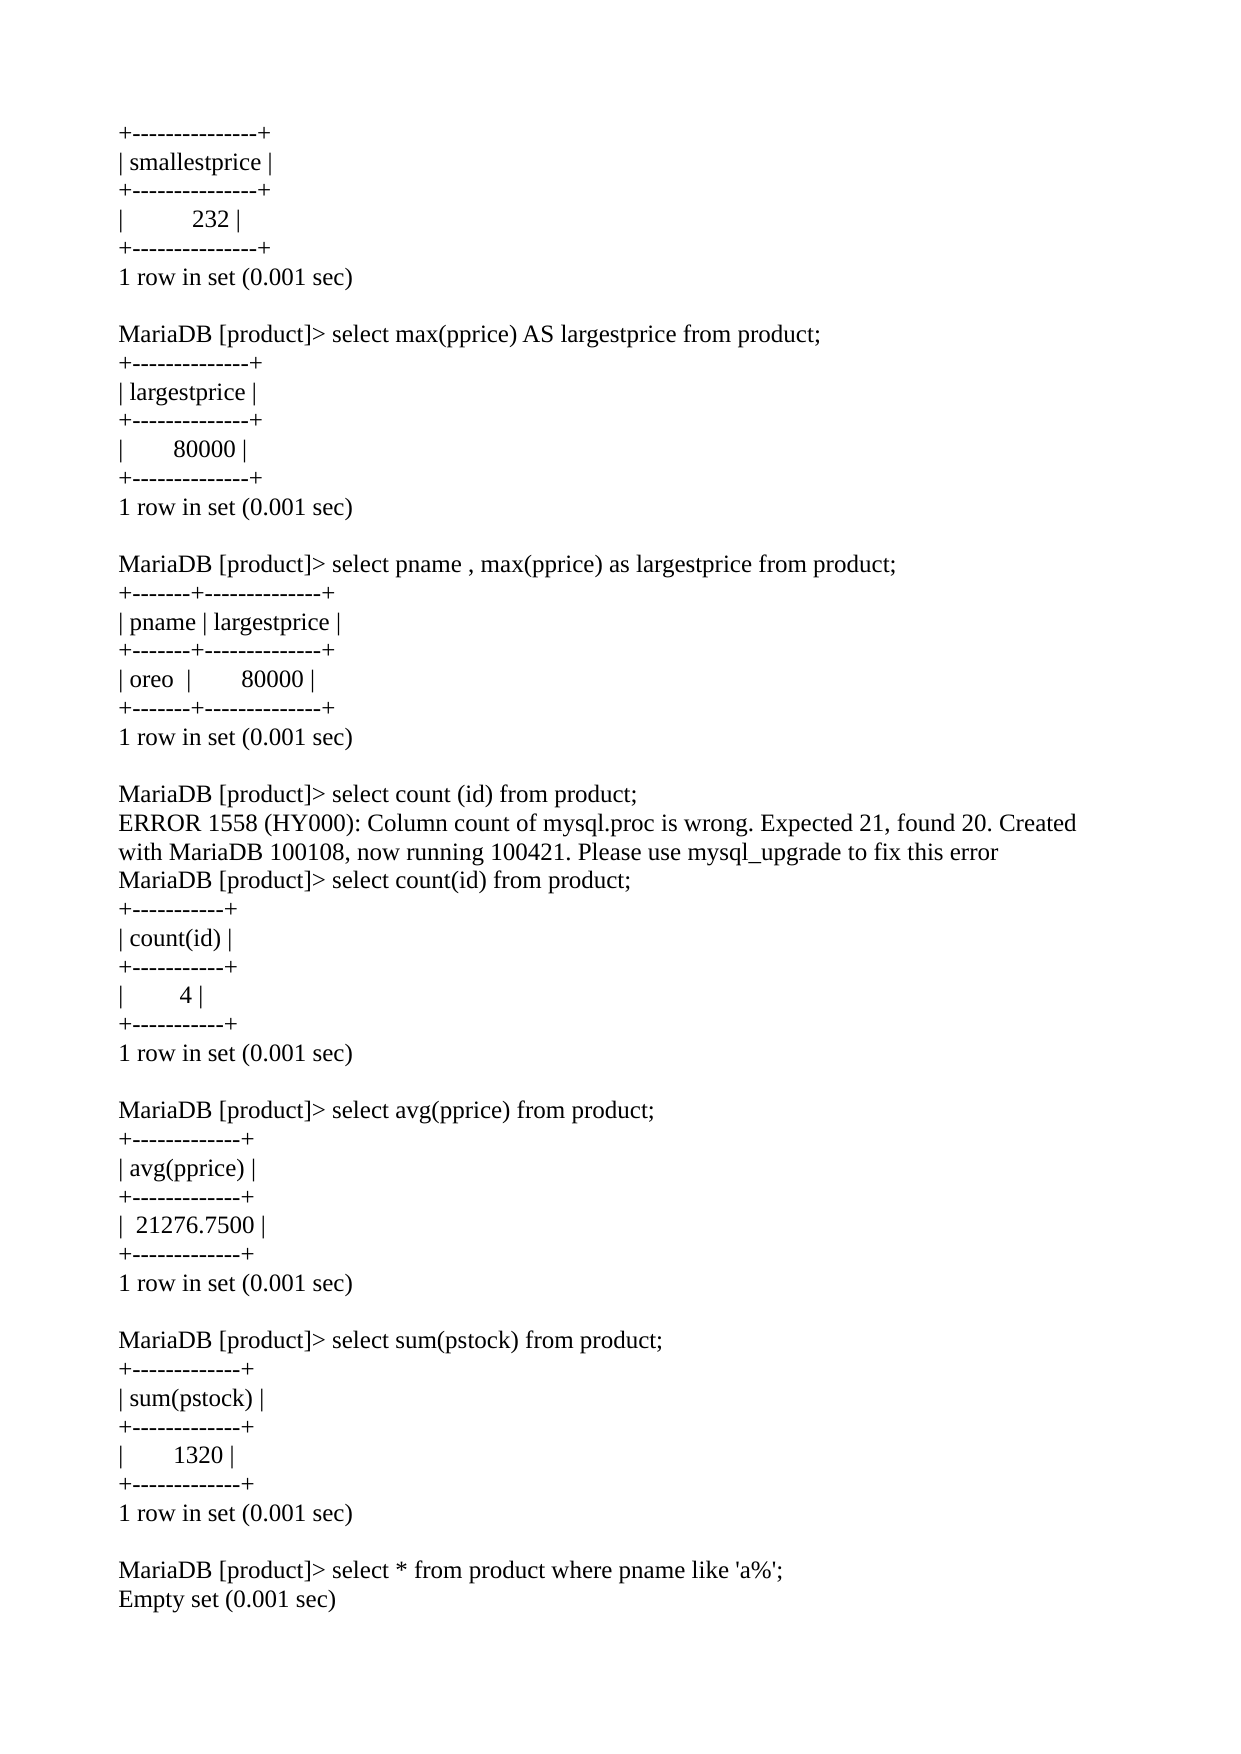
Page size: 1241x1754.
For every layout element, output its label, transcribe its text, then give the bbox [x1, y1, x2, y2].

text 1 row in set (0.001 sec) [118, 1498, 1122, 1527]
text MariaDB [product]> select count(id) from product; [118, 866, 1122, 894]
text +-----------+ [118, 952, 1122, 981]
text +-------------+ [118, 1469, 1122, 1498]
text +-------------+ [118, 1354, 1122, 1383]
text +-----------+ [118, 1009, 1122, 1038]
text 1 row in set (0.001 sec) [118, 1268, 1122, 1297]
text +-------+--------------+ [118, 693, 1122, 722]
text +-----------+ [118, 894, 1122, 923]
text +---------------+ [118, 118, 1122, 147]
text +---------------+ [118, 176, 1122, 204]
text | 1320 | [118, 1441, 1122, 1469]
text +--------------+ [118, 463, 1122, 492]
text MariaDB [product]> select * from product where pname like 'a%'; [118, 1556, 1122, 1584]
text | 21276.7500 | [118, 1211, 1122, 1239]
text 1 row in set (0.001 sec) [118, 262, 1122, 291]
text | count(id) | [118, 923, 1122, 952]
text MariaDB [product]> select sum(pstock) from product; [118, 1326, 1122, 1354]
text | smallestprice | [118, 147, 1122, 176]
text | largestprice | [118, 377, 1122, 406]
text | avg(pprice) | [118, 1153, 1122, 1182]
text | 4 | [118, 981, 1122, 1009]
text 1 row in set (0.001 sec) [118, 1038, 1122, 1067]
text +-------------+ [118, 1412, 1122, 1441]
text ERROR 1558 (HY000): Column count of mysql.proc is wrong. Expected 21, found 20. Created with MariaDB 100108, now running 100421. Please use mysql_upgrade to fix this error [118, 808, 1122, 866]
text | 80000 | [118, 434, 1122, 463]
text | oreo | 80000 | [118, 664, 1122, 693]
text +--------------+ [118, 348, 1122, 377]
text MariaDB [product]> select pname , max(pprice) as largestprice from product; [118, 549, 1122, 578]
text +-------+--------------+ [118, 578, 1122, 607]
text +-------+--------------+ [118, 636, 1122, 664]
text +-------------+ [118, 1239, 1122, 1268]
text 1 row in set (0.001 sec) [118, 722, 1122, 751]
text | pname | largestprice | [118, 607, 1122, 636]
text +--------------+ [118, 406, 1122, 434]
text +-------------+ [118, 1182, 1122, 1211]
text +-------------+ [118, 1124, 1122, 1153]
text MariaDB [product]> select max(pprice) AS largestprice from product; [118, 319, 1122, 348]
text Empty set (0.001 sec) [118, 1584, 1122, 1613]
text | sum(pstock) | [118, 1383, 1122, 1412]
text | 232 | [118, 204, 1122, 233]
text MariaDB [product]> select count (id) from product; [118, 779, 1122, 808]
text 1 row in set (0.001 sec) [118, 492, 1122, 521]
text +---------------+ [118, 233, 1122, 262]
text MariaDB [product]> select avg(pprice) from product; [118, 1096, 1122, 1124]
